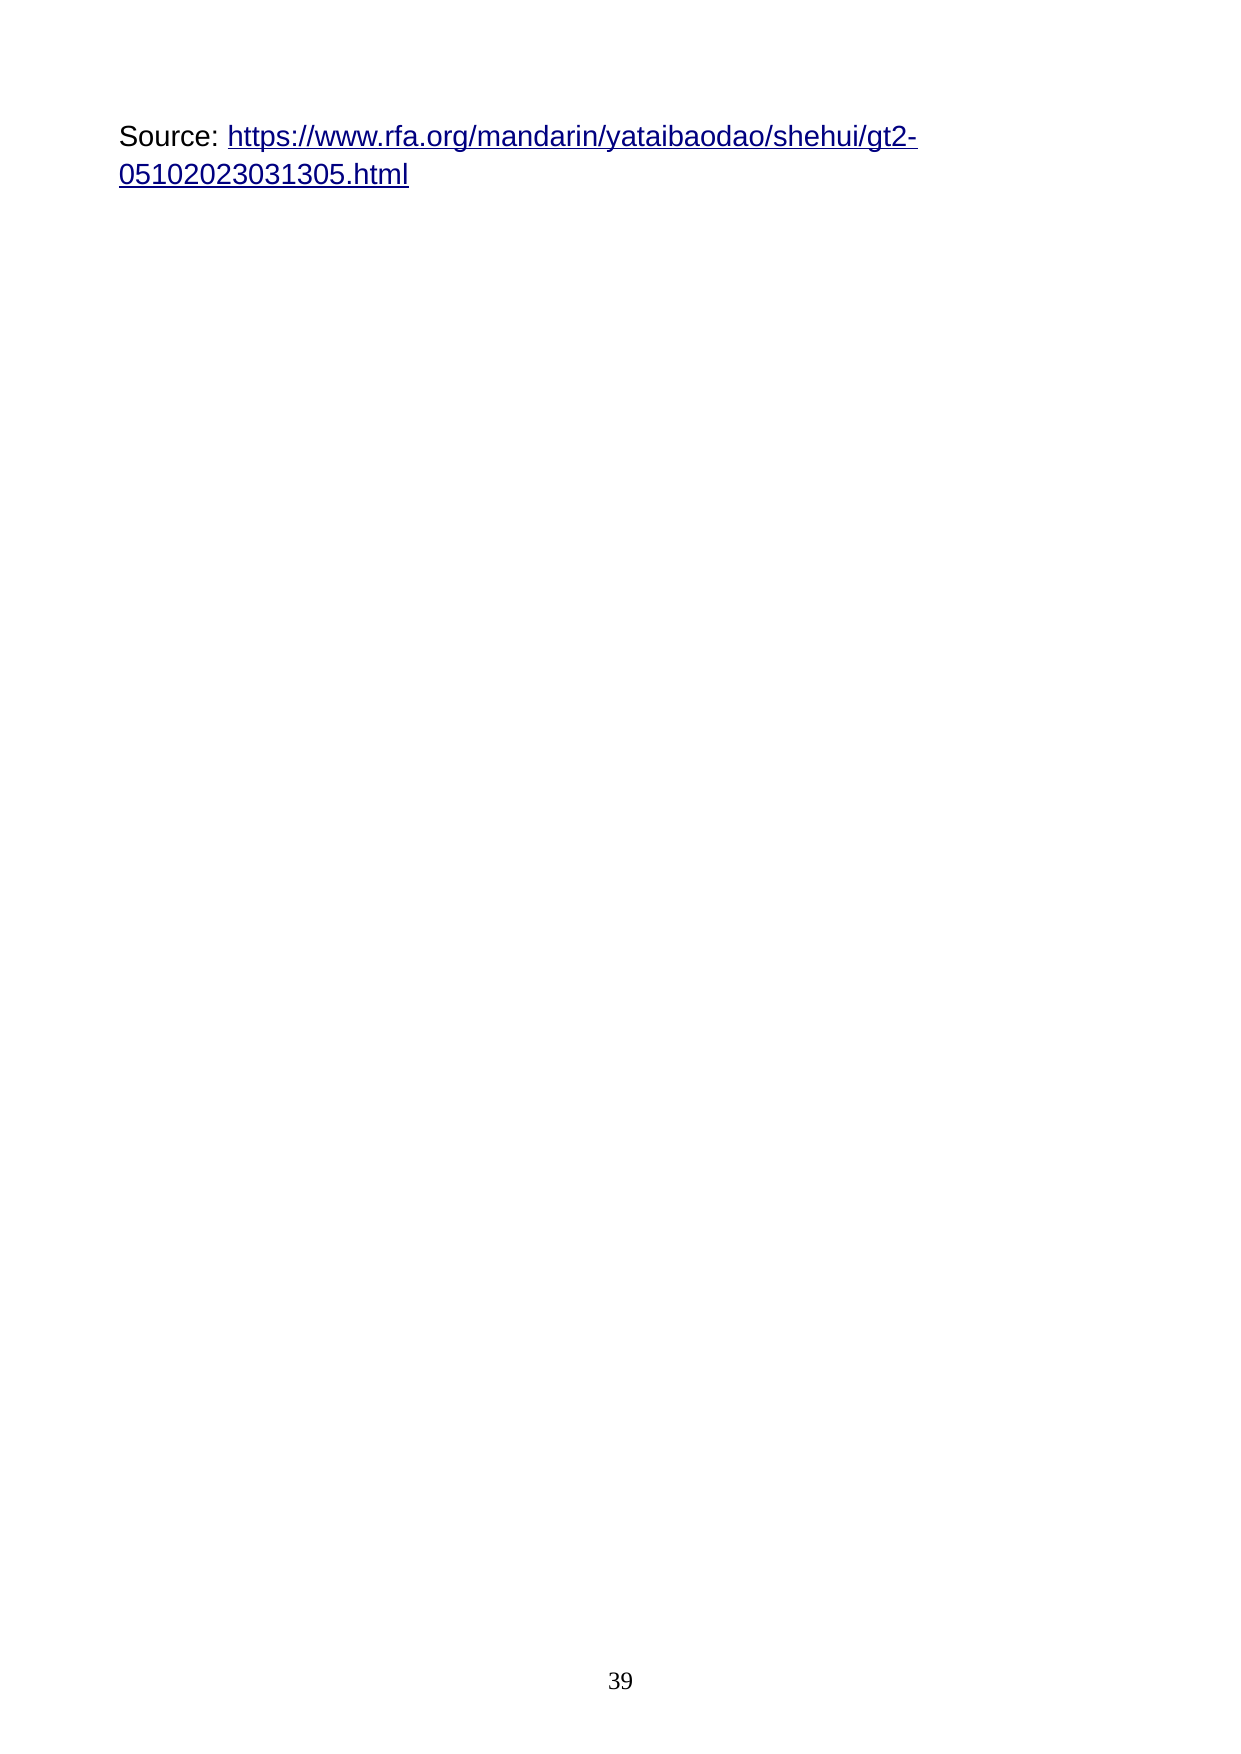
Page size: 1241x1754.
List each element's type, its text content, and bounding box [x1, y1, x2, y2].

text Source: https://www.rfa.org/mandarin/yataibaodao/shehui/gt2-05102023031305.html [118, 118, 1122, 191]
